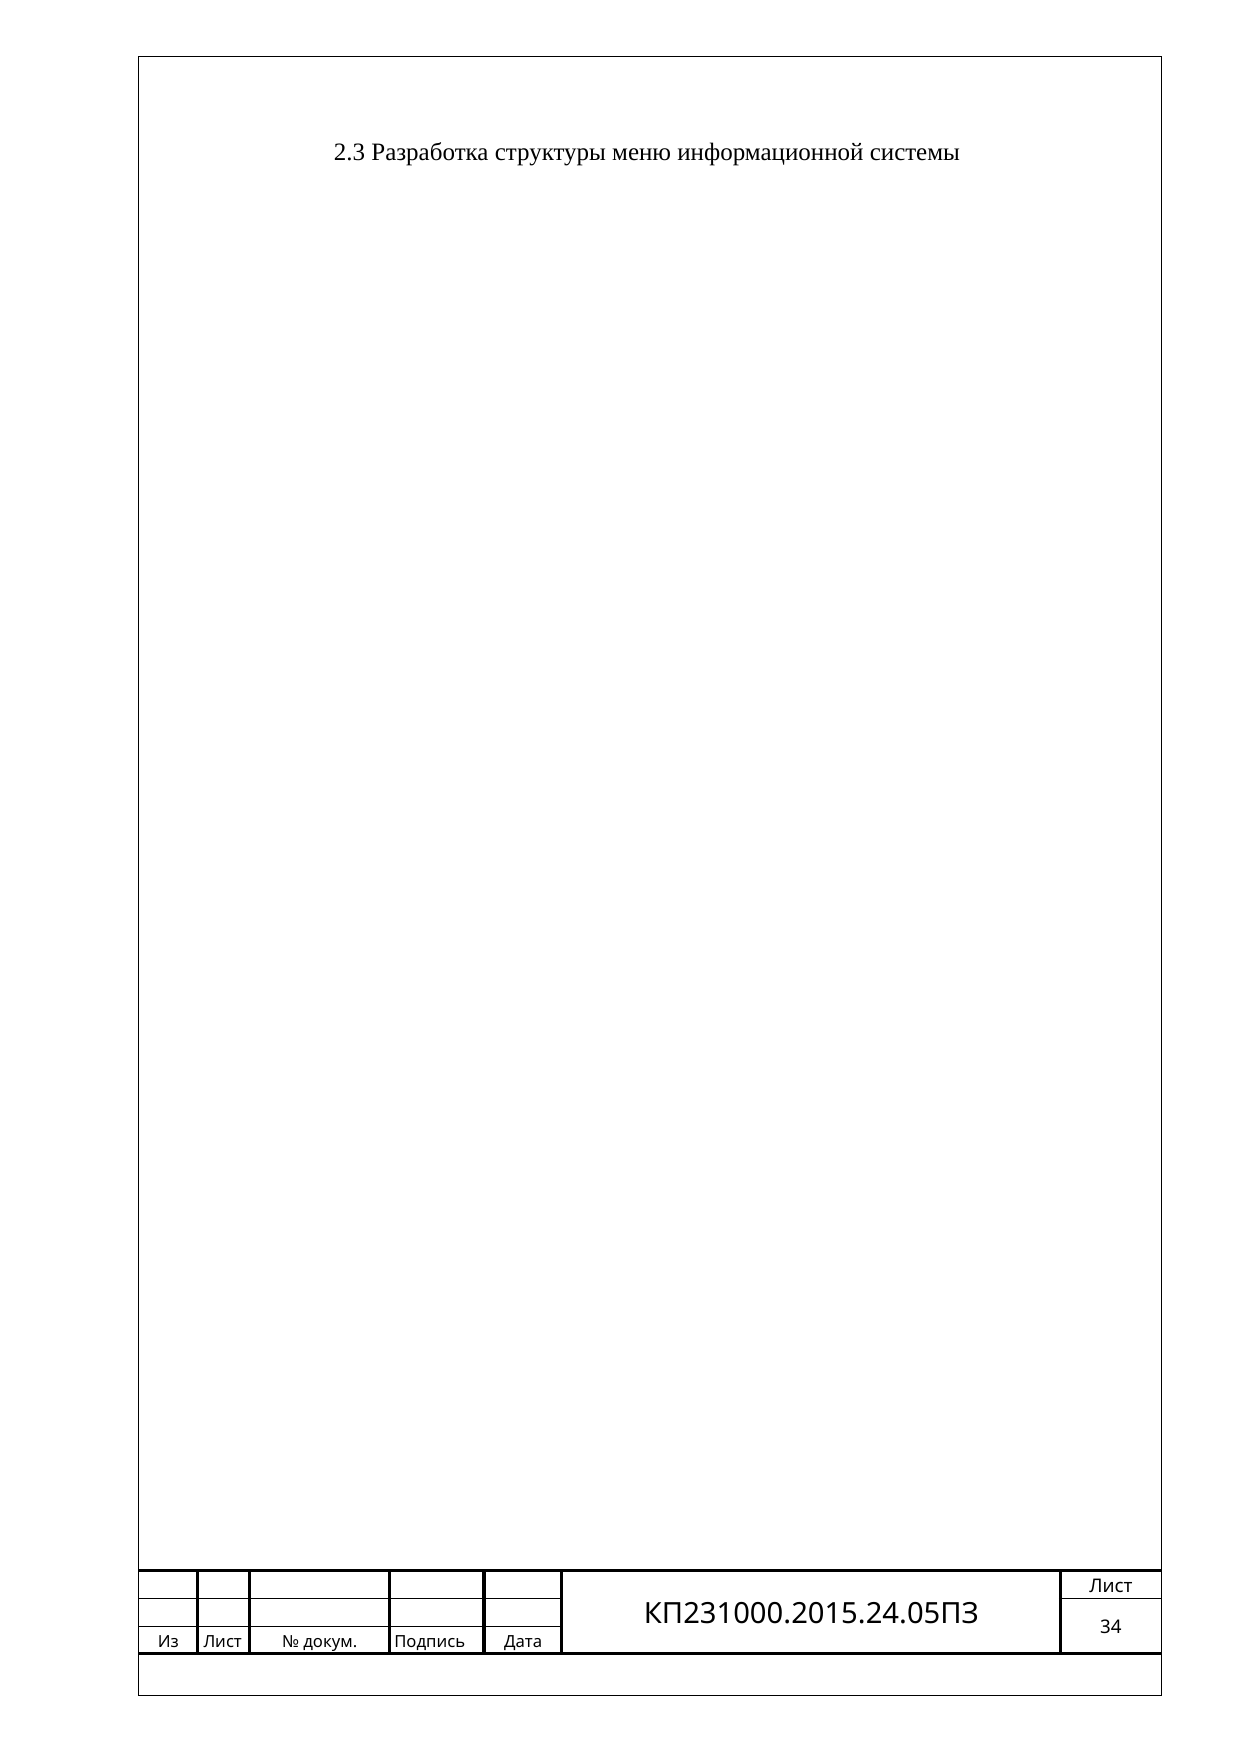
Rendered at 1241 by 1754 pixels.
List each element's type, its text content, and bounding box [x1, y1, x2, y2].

subtitle 2.3 Разработка структуры меню информационной системы [168, 137, 1132, 165]
